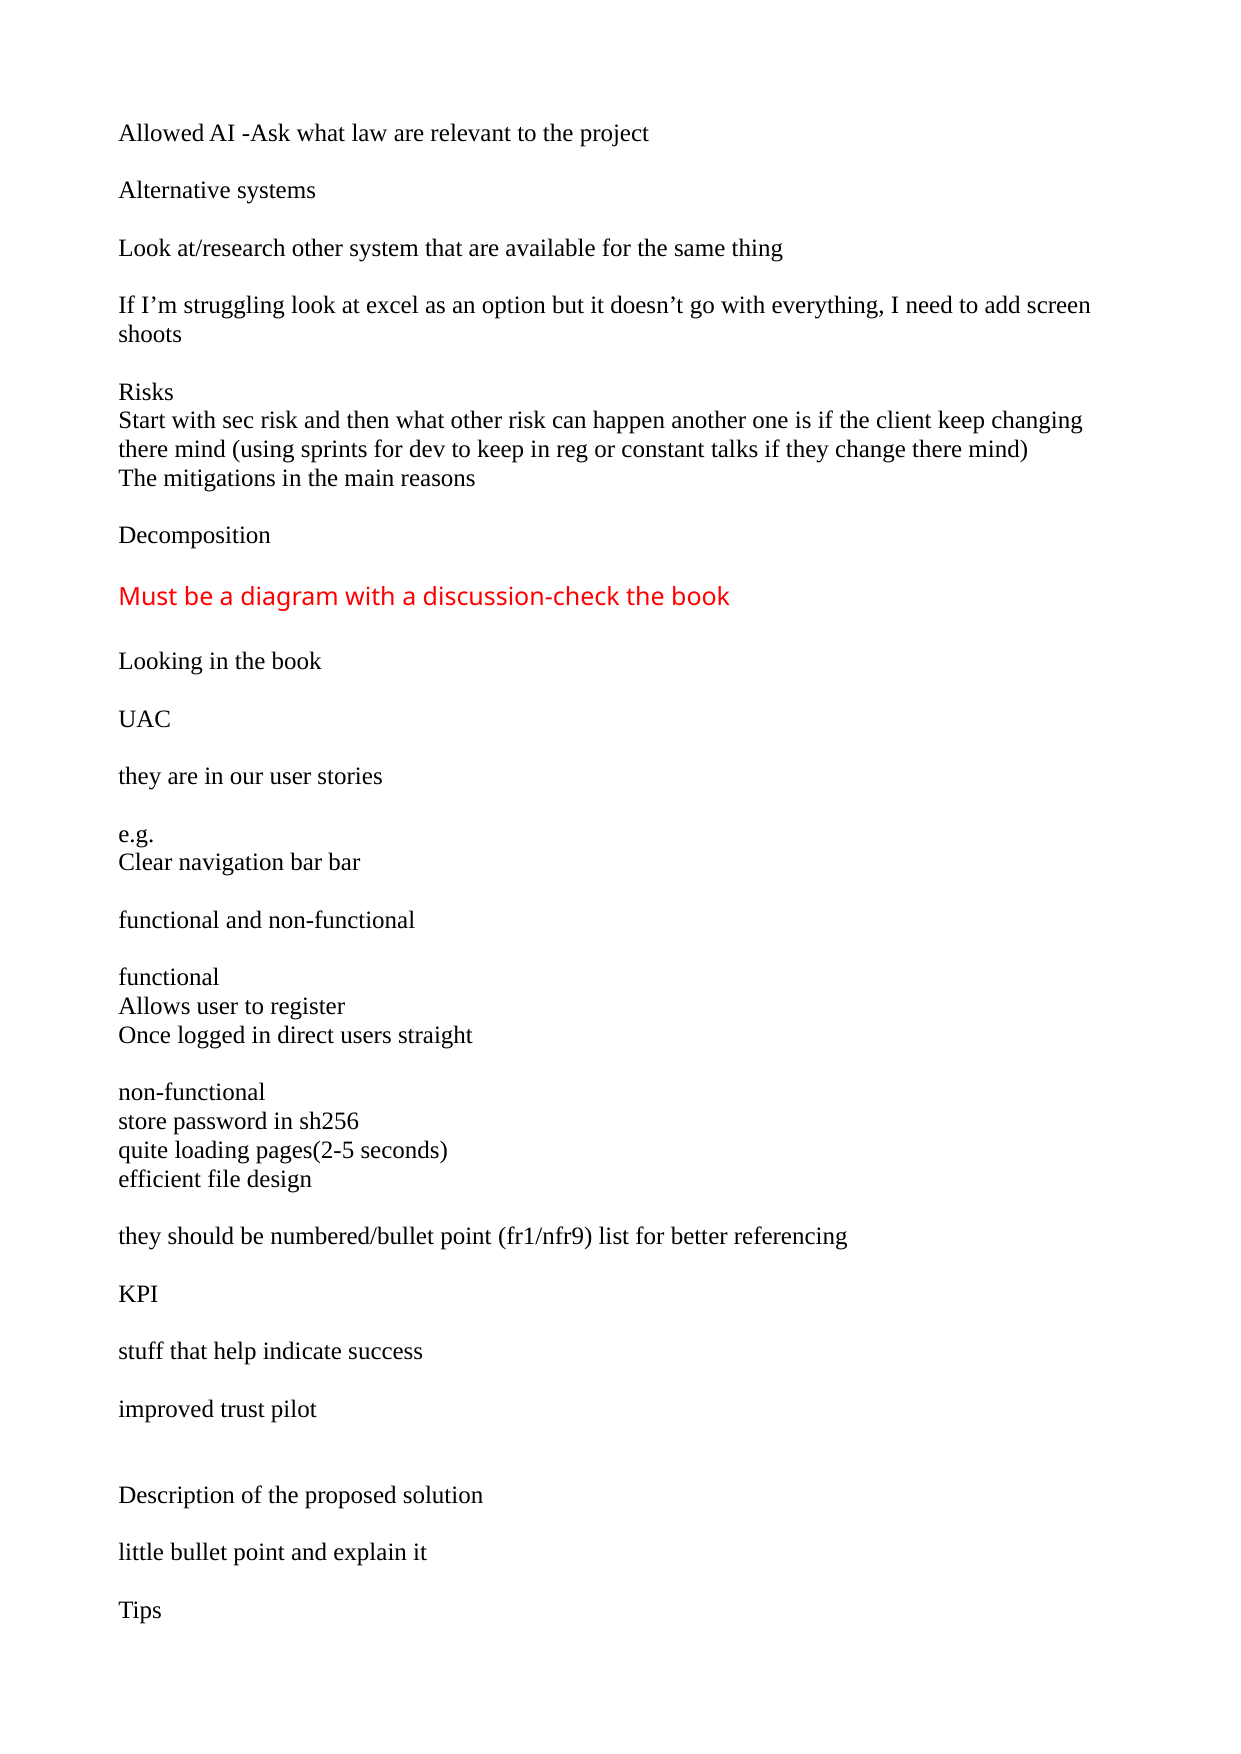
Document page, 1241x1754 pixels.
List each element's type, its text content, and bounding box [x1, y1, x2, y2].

text Description of the proposed solution [118, 1480, 1122, 1509]
text quite loading pages(2-5 seconds) [118, 1135, 1122, 1164]
text Look at/research other system that are available for the same thing [118, 233, 1122, 262]
text Must be a diagram with a discussion-check the book [118, 578, 1122, 612]
text stuff that help indicate success [118, 1336, 1122, 1365]
text non-functional [118, 1077, 1122, 1106]
text Clear navigation bar bar [118, 847, 1122, 876]
text functional and non-functional [118, 905, 1122, 934]
text If I’m struggling look at excel as an option but it doesn’t go with everything, I need to add screen shoots [118, 291, 1122, 348]
text KPI [118, 1279, 1122, 1307]
text The mitigations in the main reasons [118, 463, 1122, 492]
text little bullet point and explain it [118, 1537, 1122, 1566]
text Allowed AI -Ask what law are relevant to the project [118, 118, 1122, 147]
text Start with sec risk and then what other risk can happen another one is if the client keep changing there mind (using sprints for dev to keep in reg or constant talks if they change there mind) [118, 406, 1122, 463]
text e.g. [118, 819, 1122, 847]
text Decomposition [118, 521, 1122, 549]
text Tips [118, 1595, 1122, 1624]
text UAC [118, 704, 1122, 732]
text they should be numbered/bullet point (fr1/nfr9) list for better referencing [118, 1221, 1122, 1250]
text functional [118, 962, 1122, 991]
text they are in our user stories [118, 761, 1122, 790]
text improved trust pilot [118, 1394, 1122, 1422]
text Alternative systems [118, 176, 1122, 204]
text efficient file design [118, 1164, 1122, 1192]
text Allows user to register [118, 991, 1122, 1020]
text Looking in the book [118, 646, 1122, 675]
text Once logged in direct users straight [118, 1020, 1122, 1049]
text Risks [118, 377, 1122, 406]
text store password in sh256 [118, 1106, 1122, 1135]
